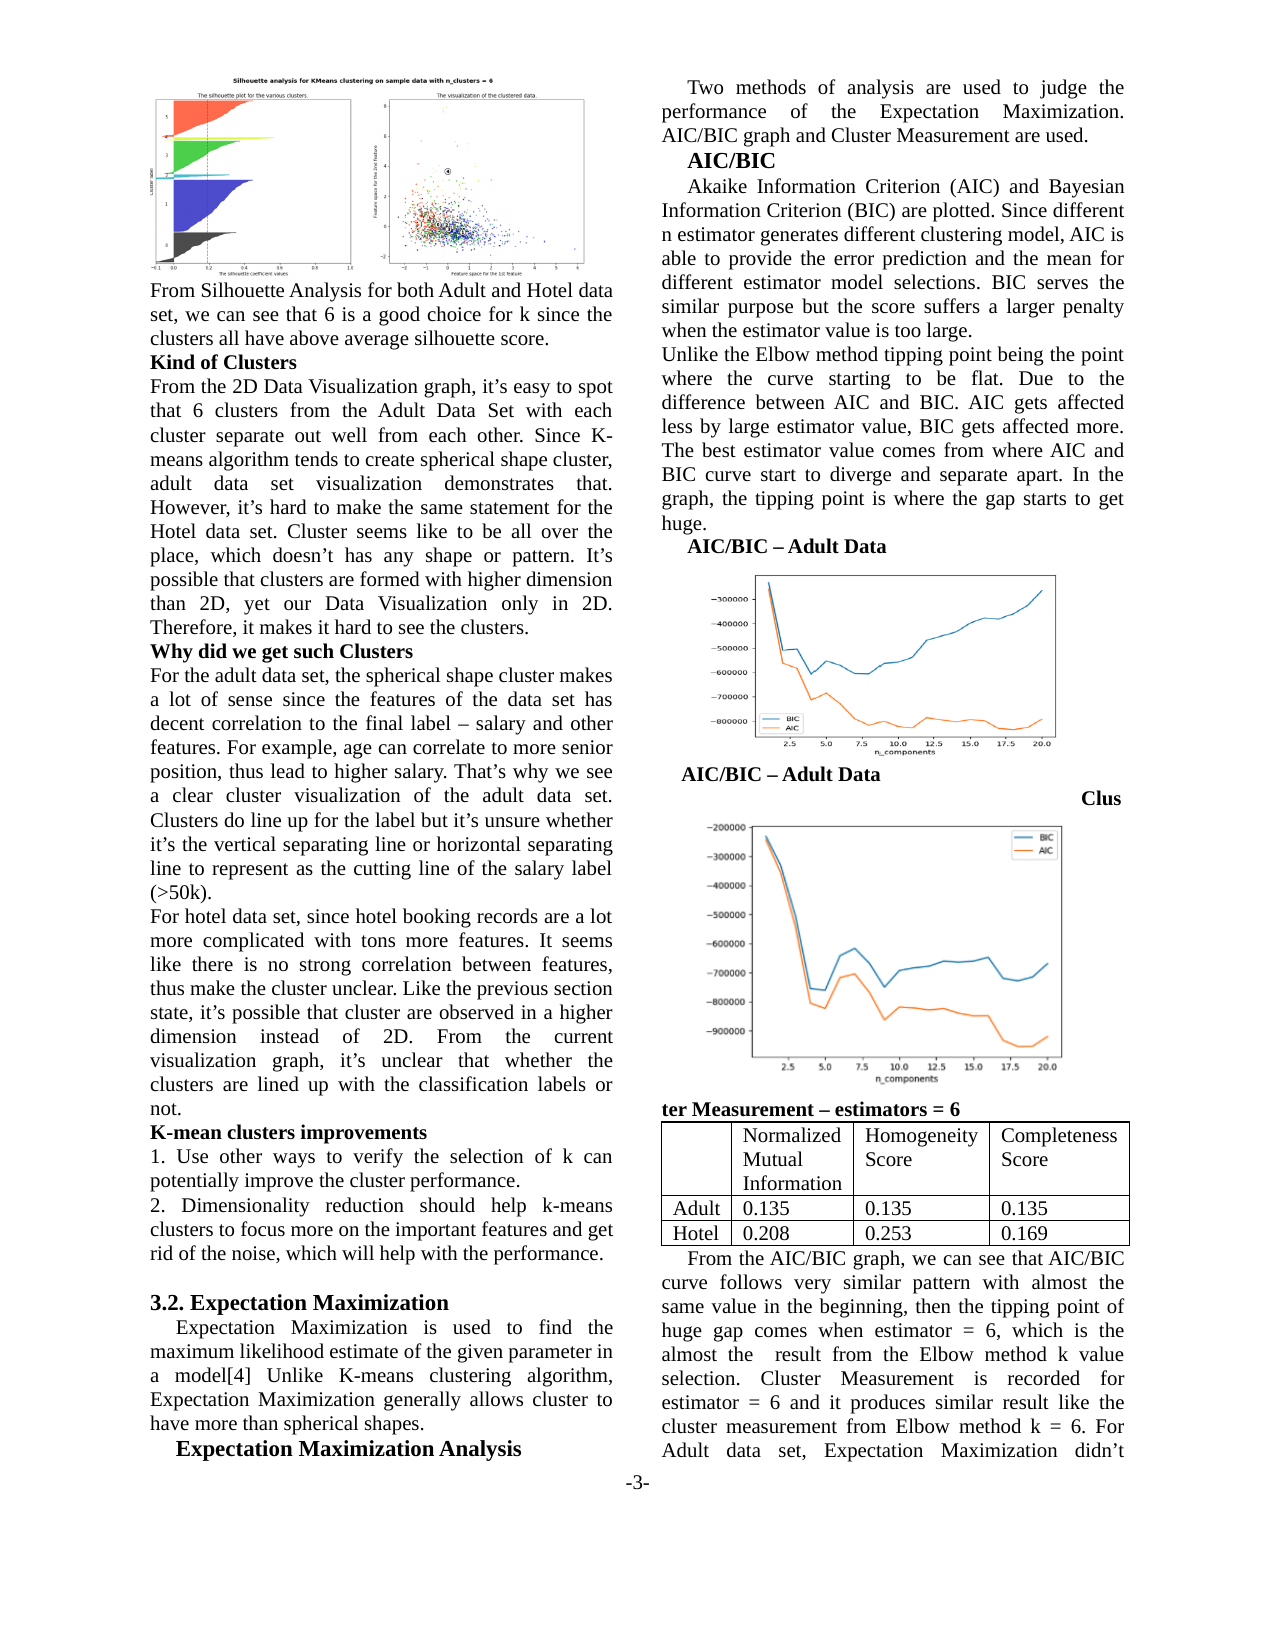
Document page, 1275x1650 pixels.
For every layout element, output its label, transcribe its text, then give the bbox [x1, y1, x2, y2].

text 1. Use other ways to verify the selection of k can potentially improve the cluster performance. [150, 1144, 613, 1192]
table_header Homogeneity Score [854, 1123, 989, 1195]
subtitle 3.2. Expectation Maximization [150, 1289, 613, 1315]
text AIC/BIC [661, 147, 1125, 173]
text From the 2D Data Visualization graph, it’s easy to spot that 6 clusters from the Adult Data Set with each cluster separate out well from each other. Since K-means algorithm tends to create spherical shape cluster, adult data set visualization demonstrates that. However, it’s hard to make the same statement for the Hotel data set. Cluster seems like to be all over the place, which doesn’t has any shape or pattern. It’s possible that clusters are formed with higher dimension than 2D, yet our Data Visualization only in 2D. Therefore, it makes it hard to see the clusters. [150, 374, 613, 639]
table_cell 0.135 [854, 1196, 989, 1220]
text For the adult data set, the spherical shape cluster makes a lot of sense since the features of the data set has decent correlation to the final label – salary and other features. For example, age can correlate to more senior position, thus lead to higher salary. That’s why we see a clear cluster visualization of the adult data set. Clusters do line up for the label but it’s unsure whether it’s the vertical separating line or horizontal separating line to represent as the cutting line of the salary label (>50k). [150, 663, 613, 904]
text AIC/BIC – Adult Data [661, 762, 1125, 786]
table_header Normalized Mutual Information [732, 1123, 853, 1195]
table_cell Hotel [662, 1221, 731, 1245]
text AIC/BIC – Adult Data [661, 534, 1125, 558]
table_cell 0.135 [732, 1196, 853, 1220]
table_header [662, 1123, 731, 1195]
text For hotel data set, since hotel booking records are a lot more complicated with tons more features. It seems like there is no strong correlation between features, thus make the cluster unclear. Like the previous section state, it’s possible that cluster are observed in a higher dimension instead of 2D. From the current visualization graph, it’s unclear that whether the clusters are lined up with the classification labels or not. [150, 904, 613, 1120]
table_cell 0.169 [990, 1221, 1129, 1245]
text From the AIC/BIC graph, we can see that AIC/BIC curve follows very similar pattern with almost the same value in the beginning, then the tipping point of huge gap comes when estimator = 6, which is the almost the result from the Elbow method k value selection. Cluster Measurement is recorded for estimator = 6 and it produces similar result like the cluster measurement from Elbow method k = 6. For Adult data set, Expectation Maximization didn’t [661, 1246, 1125, 1462]
text Expectation Maximization is used to find the maximum likelihood estimate of the given parameter in a model[4] Unlike K-means clustering algorithm, Expectation Maximization generally allows cluster to have more than spherical shapes. [150, 1315, 613, 1435]
text Expectation Maximization Analysis [150, 1435, 613, 1462]
text Kind of Clusters [150, 350, 613, 374]
table_cell Adult [662, 1196, 731, 1220]
text From Silhouette Analysis for both Adult and Hotel data set, we can see that 6 is a good choice for k since the clusters all have above average silhouette score. [150, 278, 613, 350]
text Cluster Measurement – estimators = 6 [661, 786, 1125, 1121]
table_cell 0.135 [990, 1196, 1129, 1220]
text Akaike Information Criterion (AIC) and Bayesian Information Criterion (BIC) are plotted. Since different n estimator generates different clustering model, AIC is able to provide the error prediction and the mean for different estimator model selections. BIC serves the similar purpose but the score suffers a larger penalty when the estimator value is too large. [661, 173, 1125, 342]
text Unlike the Elbow method tipping point being the point where the curve starting to be flat. Due to the difference between AIC and BIC. AIC gets affected less by large estimator value, BIC gets affected more. The best estimator value comes from where AIC and BIC curve start to diverge and separate apart. In the graph, the tipping point is where the gap starts to get huge. [661, 342, 1125, 534]
text Why did we get such Clusters [150, 639, 613, 663]
table_cell 0.208 [732, 1221, 853, 1245]
text K-mean clusters improvements [150, 1120, 613, 1144]
table_header Completeness Score [990, 1123, 1129, 1195]
table_cell 0.253 [854, 1221, 989, 1245]
text 2. Dimensionality reduction should help k-means clusters to focus more on the important features and get rid of the noise, which will help with the performance. [150, 1192, 613, 1265]
text Two methods of analysis are used to judge the performance of the Expectation Maximization. AIC/BIC graph and Cluster Measurement are used. [661, 75, 1125, 147]
